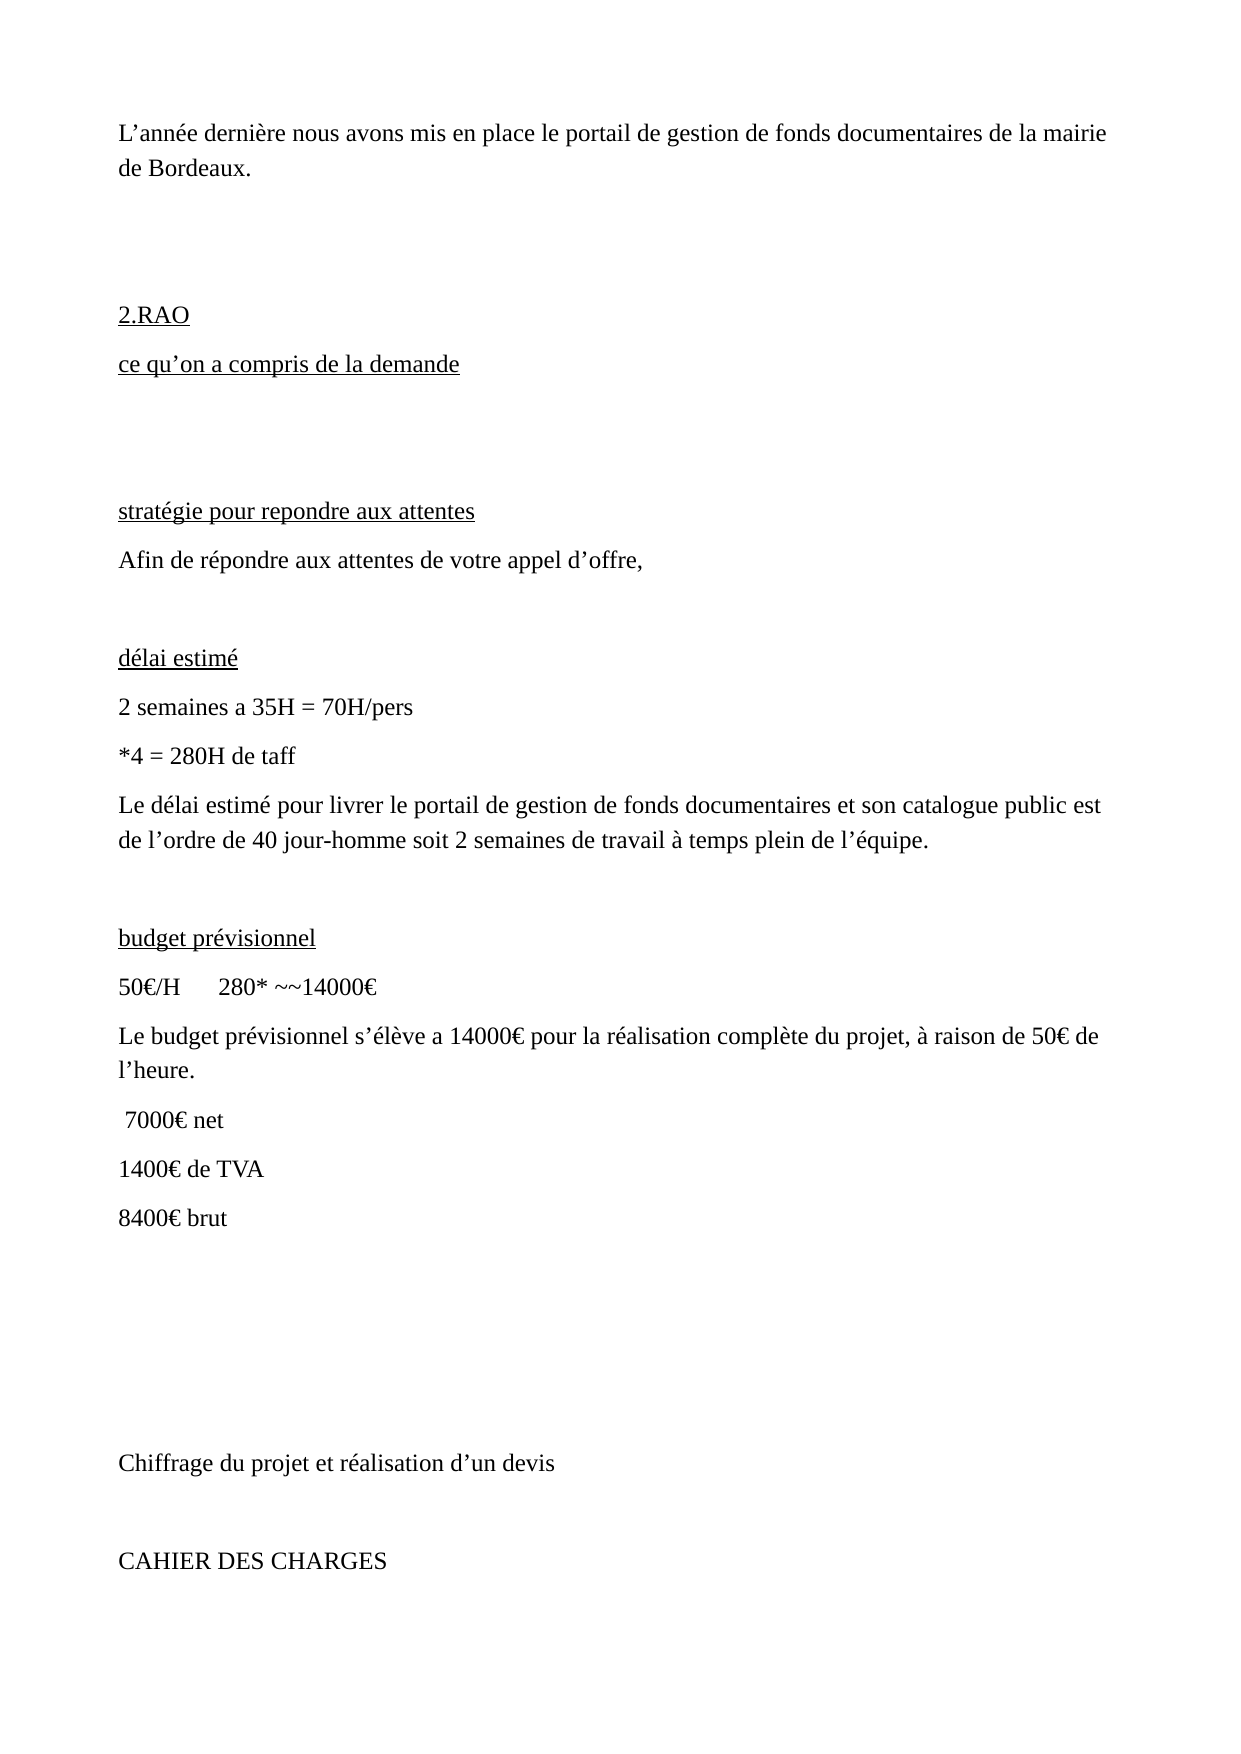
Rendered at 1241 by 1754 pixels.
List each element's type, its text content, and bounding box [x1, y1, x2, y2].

text 2 semaines a 35H = 70H/pers [118, 692, 1122, 721]
text Le budget prévisionnel s’élève a 14000€ pour la réalisation complète du projet, à raison de 50€ de l’heure. [118, 1021, 1122, 1084]
text stratégie pour repondre aux attentes [118, 496, 1122, 525]
text 7000€ net [118, 1105, 1122, 1133]
text 8400€ brut [118, 1203, 1122, 1232]
text budget prévisionnel [118, 923, 1122, 952]
text *4 = 280H de taff [118, 741, 1122, 770]
text CAHIER DES CHARGES [118, 1546, 1122, 1575]
text Le délai estimé pour livrer le portail de gestion de fonds documentaires et son catalogue public est de l’ordre de 40 jour-homme soit 2 semaines de travail à temps plein de l’équipe. [118, 790, 1122, 854]
text L’année dernière nous avons mis en place le portail de gestion de fonds documentaires de la mairie de Bordeaux. [118, 118, 1122, 181]
text délai estimé [118, 643, 1122, 672]
text 1400€ de TVA [118, 1154, 1122, 1182]
text Afin de répondre aux attentes de votre appel d’offre, [118, 545, 1122, 574]
text Chiffrage du projet et réalisation d’un devis [118, 1448, 1122, 1477]
text 50€/H 280* ~~14000€ [118, 972, 1122, 1001]
text 2.RAO [118, 300, 1122, 328]
text ce qu’on a compris de la demande [118, 349, 1122, 378]
